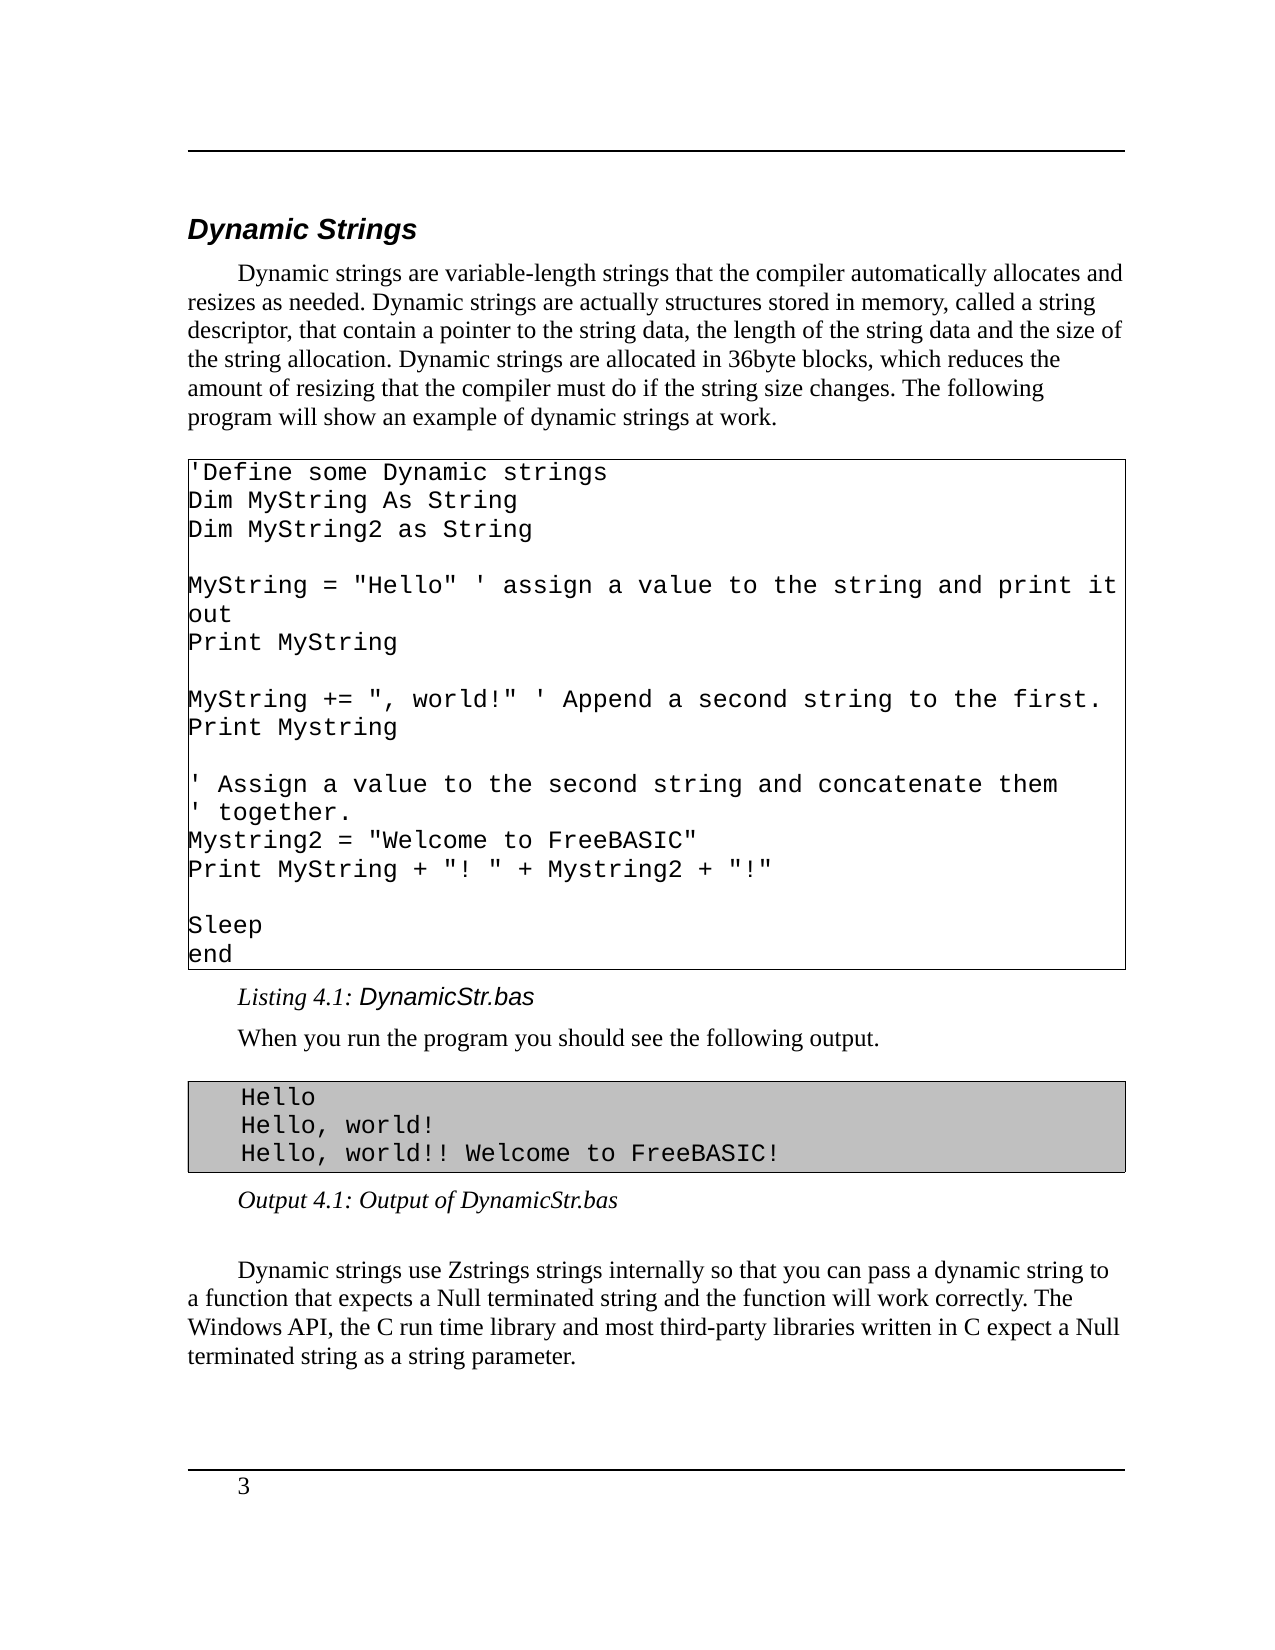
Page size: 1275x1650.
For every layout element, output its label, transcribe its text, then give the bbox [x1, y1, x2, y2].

text Output 4.1: Output of DynamicStr.bas [187, 1185, 1125, 1213]
text Dynamic strings use Zstrings strings internally so that you can pass a dynamic string to a function that expects a Null terminated string and the function will work correctly. The Windows API, the C run time library and most third-party libraries written in C expect a Null terminated string as a string parameter. [187, 1255, 1125, 1370]
subtitle Dynamic Strings [187, 212, 1125, 246]
text Dynamic strings are variable-length strings that the compiler automatically allocates and resizes as needed. Dynamic strings are actually structures stored in memory, called a string descriptor, that contain a pointer to the string data, the length of the string data and the size of the string allocation. Dynamic strings are allocated in 36byte blocks, which reduces the amount of resizing that the compiler must do if the string size changes. The following program will show an example of dynamic strings at work. [187, 258, 1125, 431]
text Dim MyString As String [189, 488, 1125, 516]
text Hello [189, 1082, 1125, 1109]
text end [189, 941, 1125, 969]
text Listing 4.1: DynamicStr.bas [187, 982, 1125, 1011]
text MyString += ", world!" ' Append a second string to the first. [189, 686, 1125, 714]
text ' together. [189, 799, 1125, 828]
text Dim MyString2 as String [189, 516, 1125, 544]
text MyString = "Hello" ' assign a value to the string and print it out [189, 573, 1125, 629]
text ' Assign a value to the second string and concatenate them [189, 771, 1125, 799]
text Print MyString [189, 629, 1125, 658]
text Hello, world!! Welcome to FreeBASIC! [189, 1138, 1125, 1172]
text Mystring2 = "Welcome to FreeBASIC" [189, 828, 1125, 856]
text When you run the program you should see the following output. [187, 1023, 1125, 1052]
text 'Define some Dynamic strings [189, 460, 1125, 488]
text Hello, world! [189, 1109, 1125, 1138]
text Sleep [189, 913, 1125, 941]
text Print Mystring [189, 714, 1125, 743]
text Print MyString + "! " + Mystring2 + "!" [189, 856, 1125, 884]
